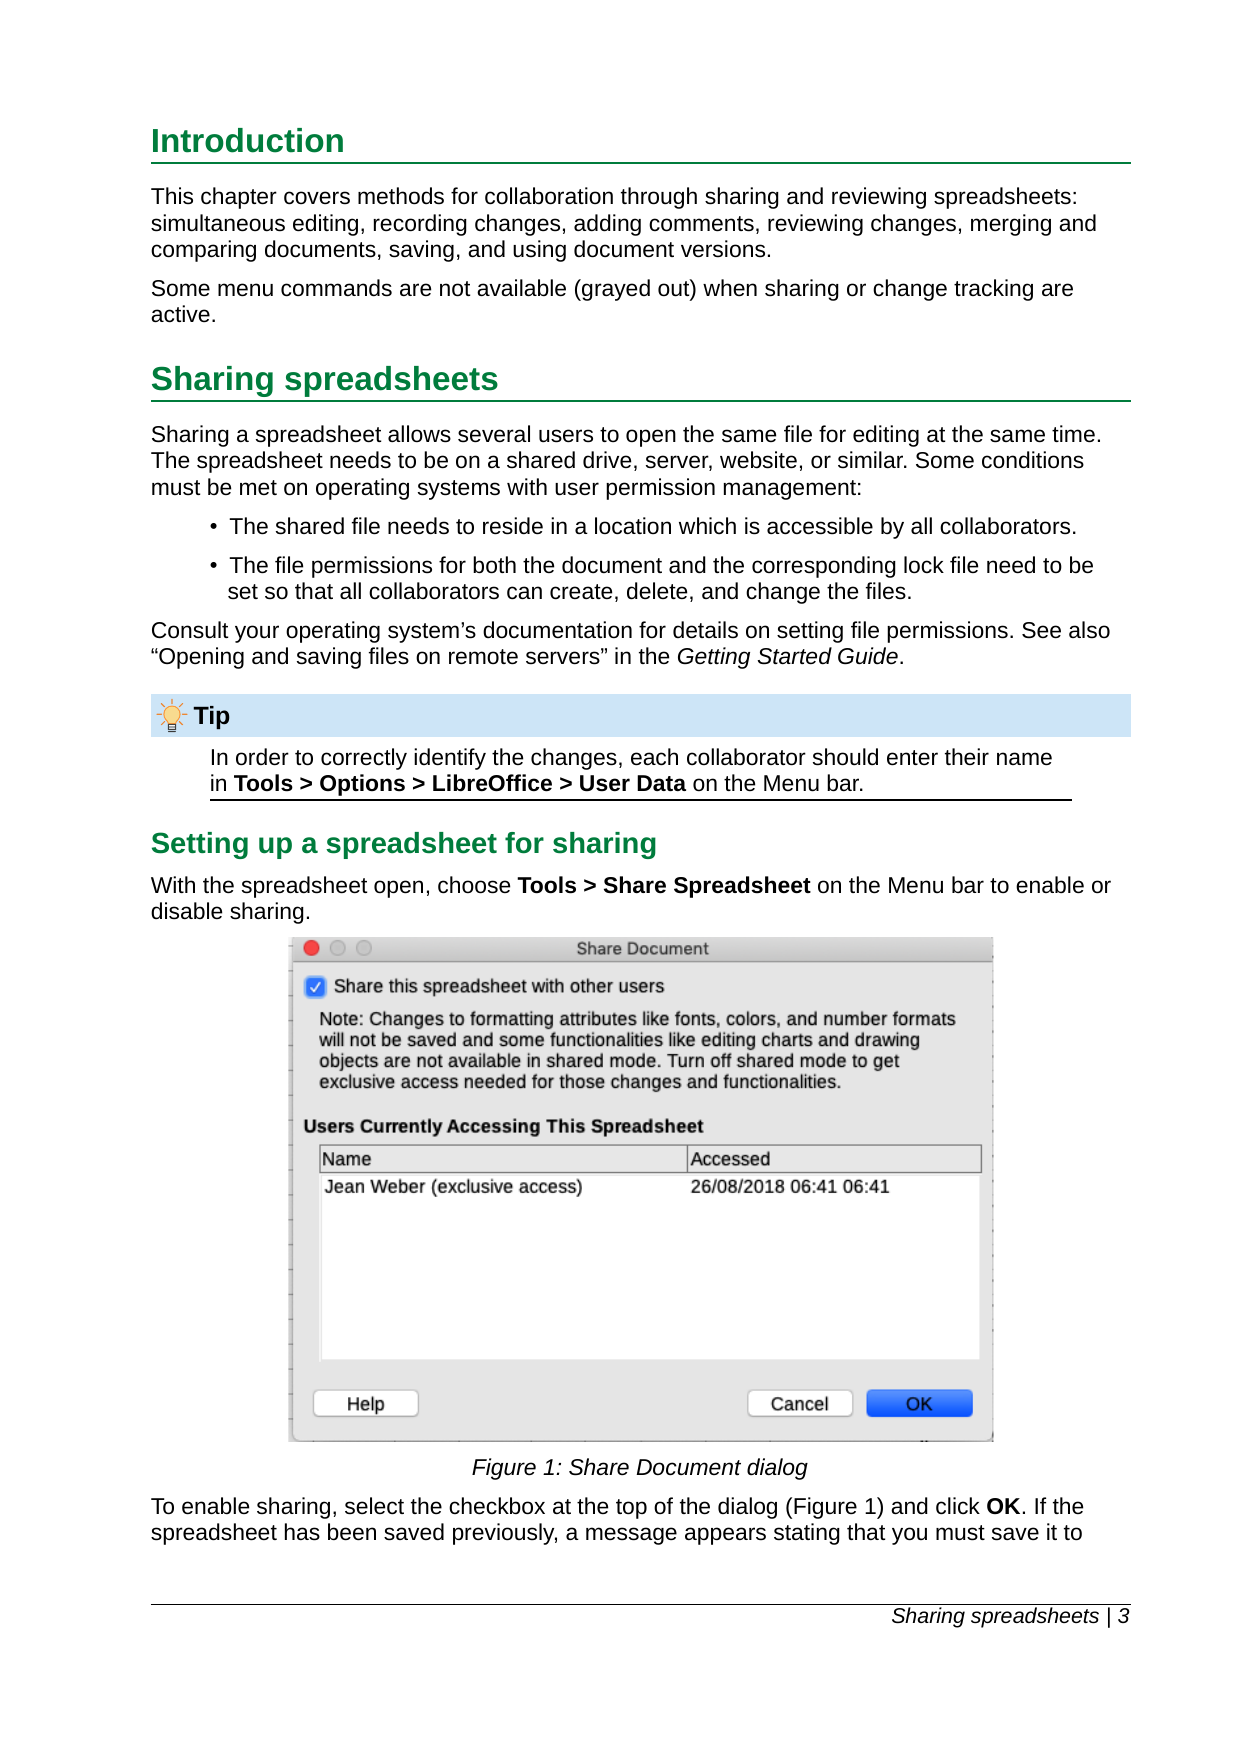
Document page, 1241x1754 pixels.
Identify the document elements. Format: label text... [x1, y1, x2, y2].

picture [288, 937, 994, 1442]
text Some menu commands are not available (grayed out) when sharing or change tracking are active. [151, 275, 1131, 328]
subtitle Sharing spreadsheets [151, 359, 1131, 400]
text With the spreadsheet open, choose Tools > Share Spreadsheet on the Menu bar to enable or disable sharing. [151, 872, 1131, 924]
text This chapter covers methods for collaboration through sharing and reviewing spreadsheets: simultaneous editing, recording changes, adding comments, reviewing changes, merging and comparing documents, saving, and using document versions. [151, 183, 1131, 262]
text In order to correctly identify the changes, each collaborator should enter their name in Tools > Options > LibreOffice > User Data on the Menu bar. [209, 743, 1072, 801]
subtitle Setting up a spreadsheet for sharing [151, 826, 1131, 859]
text To enable sharing, select the checkbox at the top of the dialog (Figure 1) and click OK. If the spreadsheet has been saved previously, a message appears stating that you must save it to [151, 1493, 1131, 1545]
text Figure 1: Share Document dialog [288, 1454, 993, 1480]
subtitle Tip [151, 694, 1131, 737]
list The shared file needs to reside in a location which is accessible by all collaborators. [209, 513, 1131, 539]
text Consult your operating system’s documentation for details on setting file permissions. See also “Opening and saving files on remote servers” in the Getting Started Guide. [151, 617, 1131, 669]
list Sharing a spreadsheet allows several users to open the same file for editing at the same time. The spreadsheet needs to be on a shared drive, server, website, or similar. Some conditions must be met on operating systems with user permission management: [151, 421, 1131, 500]
list The file permissions for both the document and the corresponding lock file need to be set so that all collaborators can create, delete, and change the files. [209, 552, 1131, 604]
subtitle Introduction [151, 121, 1131, 162]
